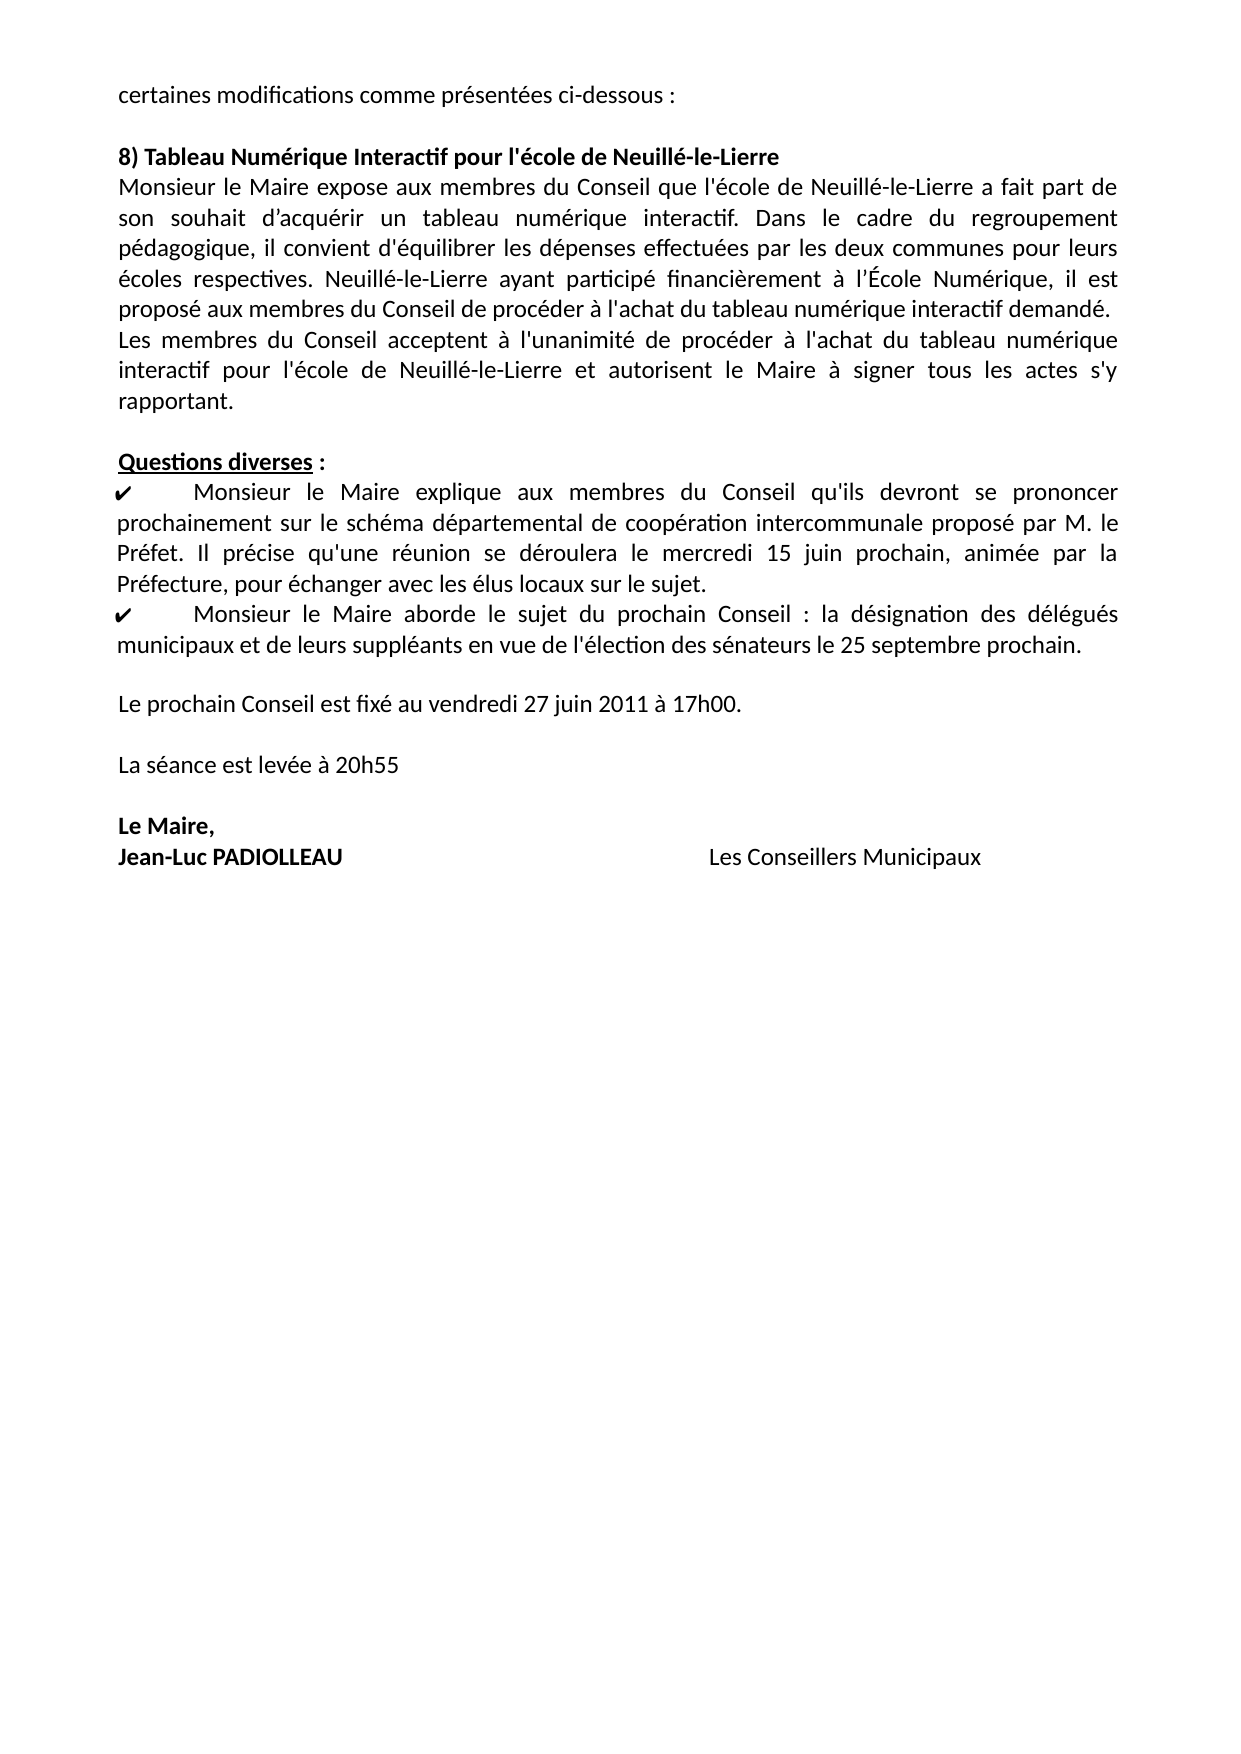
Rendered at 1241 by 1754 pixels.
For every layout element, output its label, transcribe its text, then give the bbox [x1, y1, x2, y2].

text La séance est levée à 20h55 [118, 749, 1120, 780]
text Le Maire, [118, 810, 1120, 841]
text certaines modifications comme présentées ci-dessous : [118, 80, 1120, 110]
text Les membres du Conseil acceptent à l'unanimité de procéder à l'achat du tableau numérique interactif pour l'école de Neuillé-le-Lierre et autorisent le Maire à signer tous les actes s'y rapportant. [118, 324, 1120, 415]
list Monsieur le Maire aborde le sujet du prochain Conseil : la désignation des délégués municipaux et de leurs suppléants en vue de l'élection des sénateurs le 25 septembre prochain. [115, 598, 1120, 659]
text Monsieur le Maire expose aux membres du Conseil que l'école de Neuillé-le-Lierre a fait part de son souhait d’acquérir un tableau numérique interactif. Dans le cadre du regroupement pédagogique, il convient d'équilibrer les dépenses effectuées par les deux communes pour leurs écoles respectives. Neuillé-le-Lierre ayant participé financièrement à l’École Numérique, il est proposé aux membres du Conseil de procéder à l'achat du tableau numérique interactif demandé. [118, 171, 1120, 324]
list Monsieur le Maire explique aux membres du Conseil qu'ils devront se prononcer prochainement sur le schéma départemental de coopération intercommunale proposé par M. le Préfet. Il précise qu'une réunion se déroulera le mercredi 15 juin prochain, animée par la Préfecture, pour échanger avec les élus locaux sur le sujet. [115, 476, 1120, 598]
text 8) Tableau Numérique Interactif pour l'école de Neuillé-le-Lierre [118, 141, 1120, 171]
text Le prochain Conseil est fixé au vendredi 27 juin 2011 à 17h00. [118, 688, 1120, 719]
text Jean-Luc PADIOLLEAU Les Conseillers Municipaux [118, 841, 1120, 871]
text Questions diverses : [118, 446, 1120, 476]
